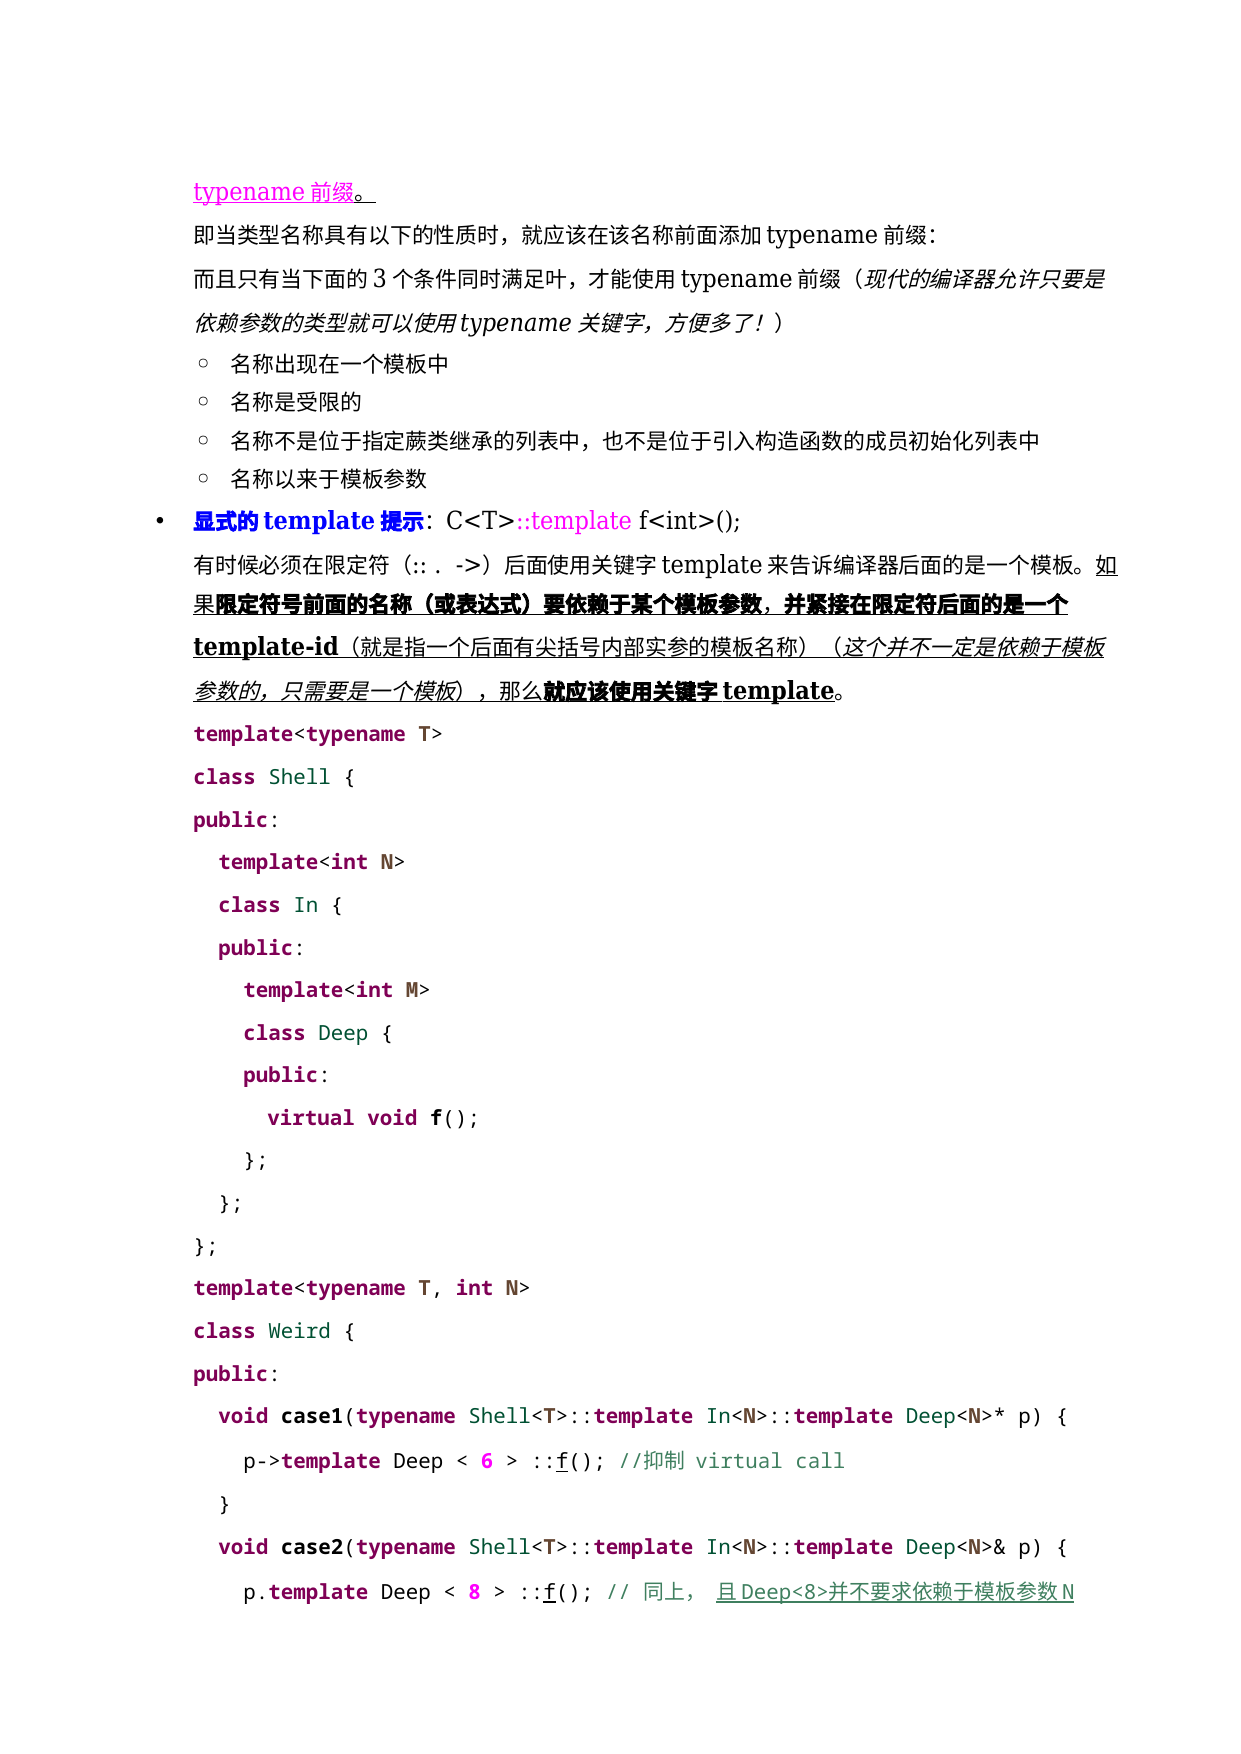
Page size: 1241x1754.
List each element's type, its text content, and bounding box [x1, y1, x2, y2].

list 名称以来于模板参数 [193, 467, 1122, 493]
list typename前缀。 即当类型名称具有以下的性质时，就应该在该名称前面添加typename前缀： 而且只有当下面的3个条件同时满足叶，才能使用typename前缀（现代的编译器允许只要是依赖参数的类型就可以使用typename关键字，方便多了！） [156, 177, 1122, 337]
list 名称是受限的 [193, 390, 1122, 416]
list 名称出现在一个模板中 [193, 352, 1122, 377]
list 名称不是位于指定蕨类继承的列表中，也不是位于引入构造函数的成员初始化列表中 [193, 429, 1122, 454]
list 显式的template提示：C<T>::template f<int>(); 有时候必须在限定符（:: . ->）后面使用关键字template来告诉编译器后面的是一个模板。如果限定符号前面的名称（或表达式）要依赖于某个模板参数，并紧接在限定符后面的是一个template-id（就是指一个后面有尖括号内部实参的模板名称）（这个并不一定是依赖于模板参数的，只需要是一个模板），那么就应该使用关键字template。 template<typename T> class Shell { public: template<int N> class In { public: template<int M> class Deep { public: virtual void f(); }; }; }; template<typename T, int N> class Weird { public: void case1(typename Shell<T>::template In<N>::template Deep<N>* p) { p->template Deep < 6 > ::f(); //抑制 virtual call } void case2(typename Shell<T>::template In<N>::template Deep<N>& p) { p.template Deep < 8 > ::f(); // 同上， 且Deep<8>并不要求依赖于模板参数N [156, 506, 1122, 1606]
